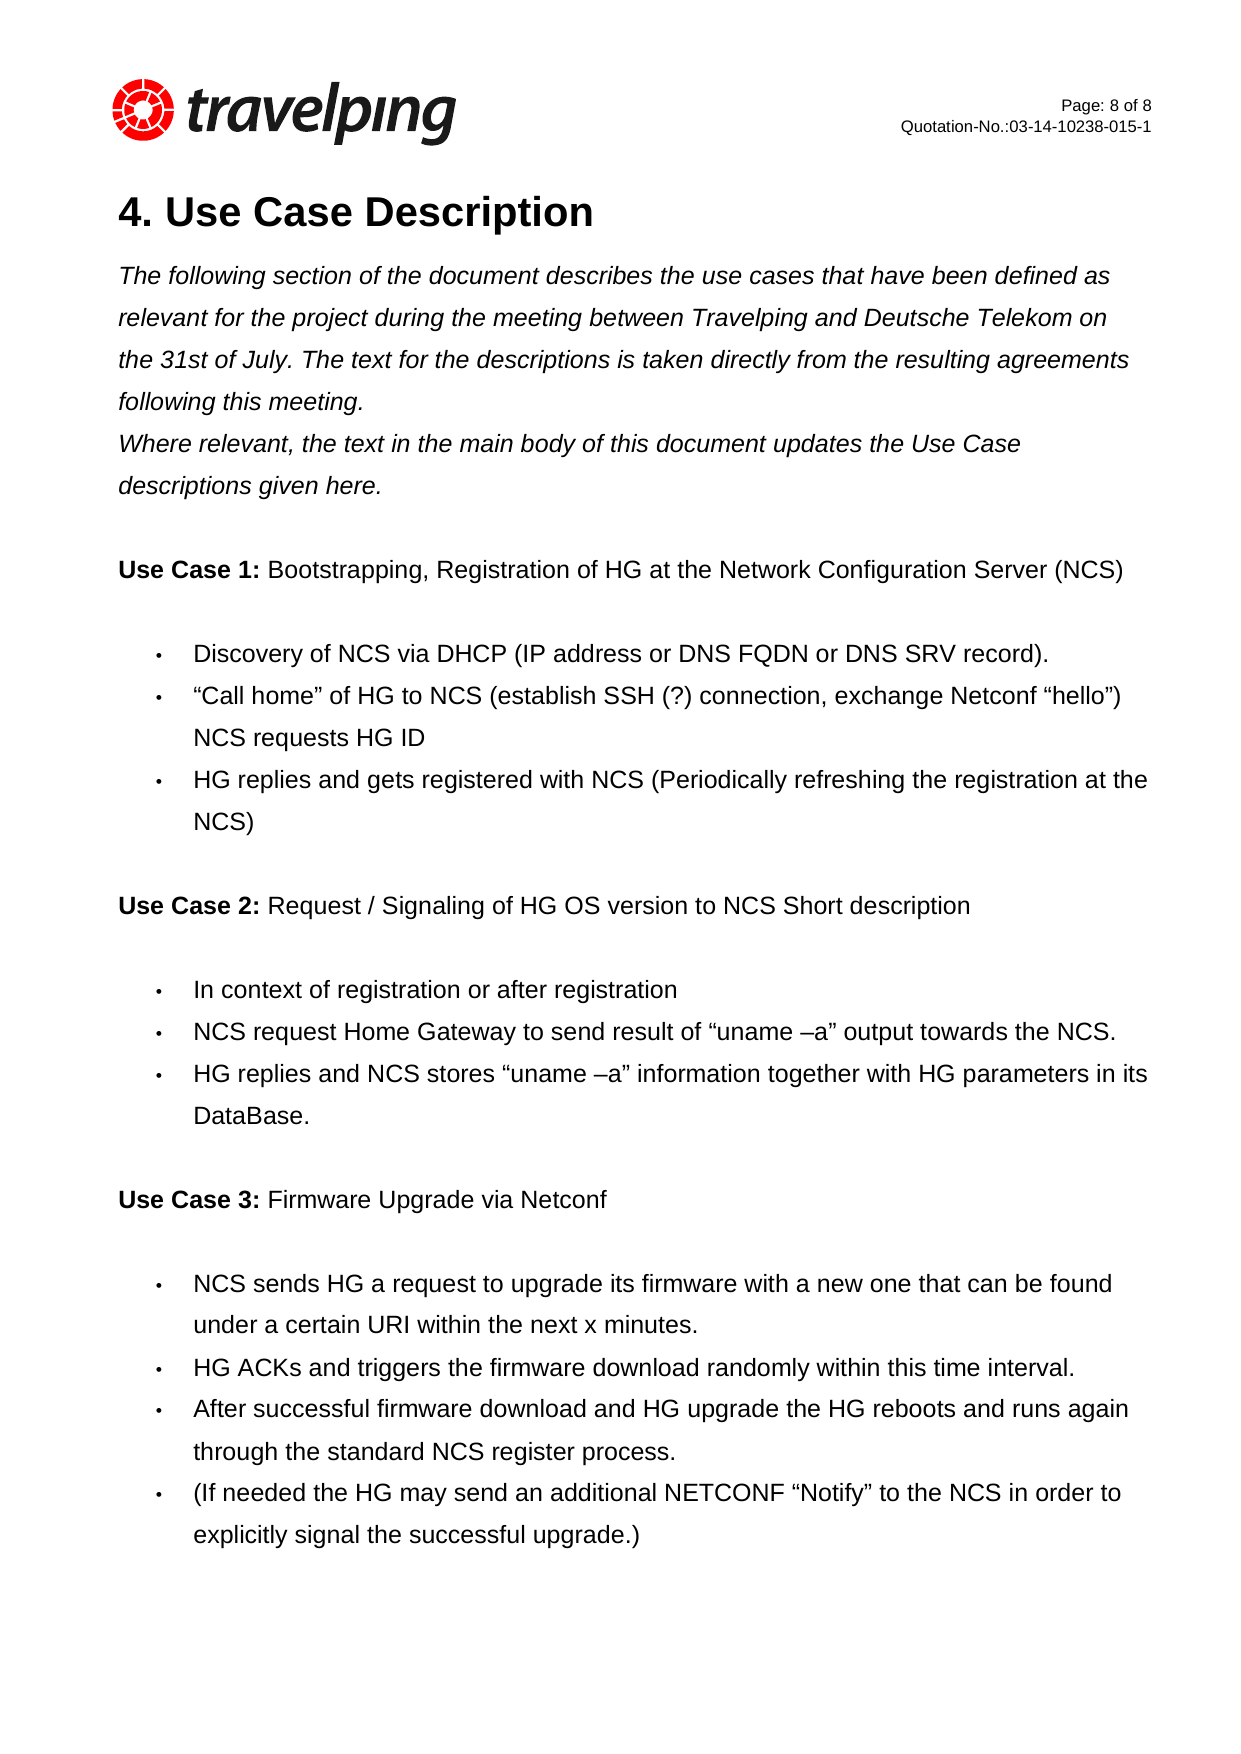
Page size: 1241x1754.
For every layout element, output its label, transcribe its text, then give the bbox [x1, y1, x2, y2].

text Use Case 1: Bootstrapping, Registration of HG at the Network Configuration Server (NCS) [118, 556, 1152, 584]
text Where relevant, the text in the main body of this document updates the Use Case descriptions given here. [118, 430, 1152, 500]
list Discovery of NCS via DHCP (IP address or DNS FQDN or DNS SRV record). [156, 639, 1152, 668]
list HG replies and NCS stores “uname –a” information together with HG parameters in its DataBase. [156, 1059, 1152, 1129]
list In context of registration or after registration [156, 975, 1152, 1003]
subtitle Use Case Description [118, 189, 1152, 235]
text The following section of the document describes the use cases that have been defined as relevant for the project during the meeting between Travelping and Deutsche Telekom on the 31st of July. The text for the descriptions is taken directly from the resulting agreements following this meeting. [118, 262, 1152, 416]
text Use Case 2: Request / Signaling of HG OS version to NCS Short description [118, 891, 1152, 919]
list NCS sends HG a request to upgrade its firmware with a new one that can be found under a certain URI within the next x minutes. [156, 1269, 1152, 1339]
list HG ACKs and triggers the firmware download randomly within this time interval. [156, 1353, 1152, 1381]
list NCS request Home Gateway to send result of “uname –a” output towards the NCS. [156, 1017, 1152, 1045]
text Use Case 3: Firmware Upgrade via Netconf [118, 1185, 1152, 1213]
list “Call home” of HG to NCS (establish SSH (?) connection, exchange Netconf “hello”) NCS requests HG ID [156, 682, 1152, 752]
list After successful firmware download and HG upgrade the HG reboots and runs again through the standard NCS register process. [156, 1395, 1152, 1465]
list HG replies and gets registered with NCS (Periodically refreshing the registration at the NCS) [156, 766, 1152, 836]
list (If needed the HG may send an additional NETCONF “Notify” to the NCS in order to explicitly signal the successful upgrade.) [156, 1479, 1152, 1549]
